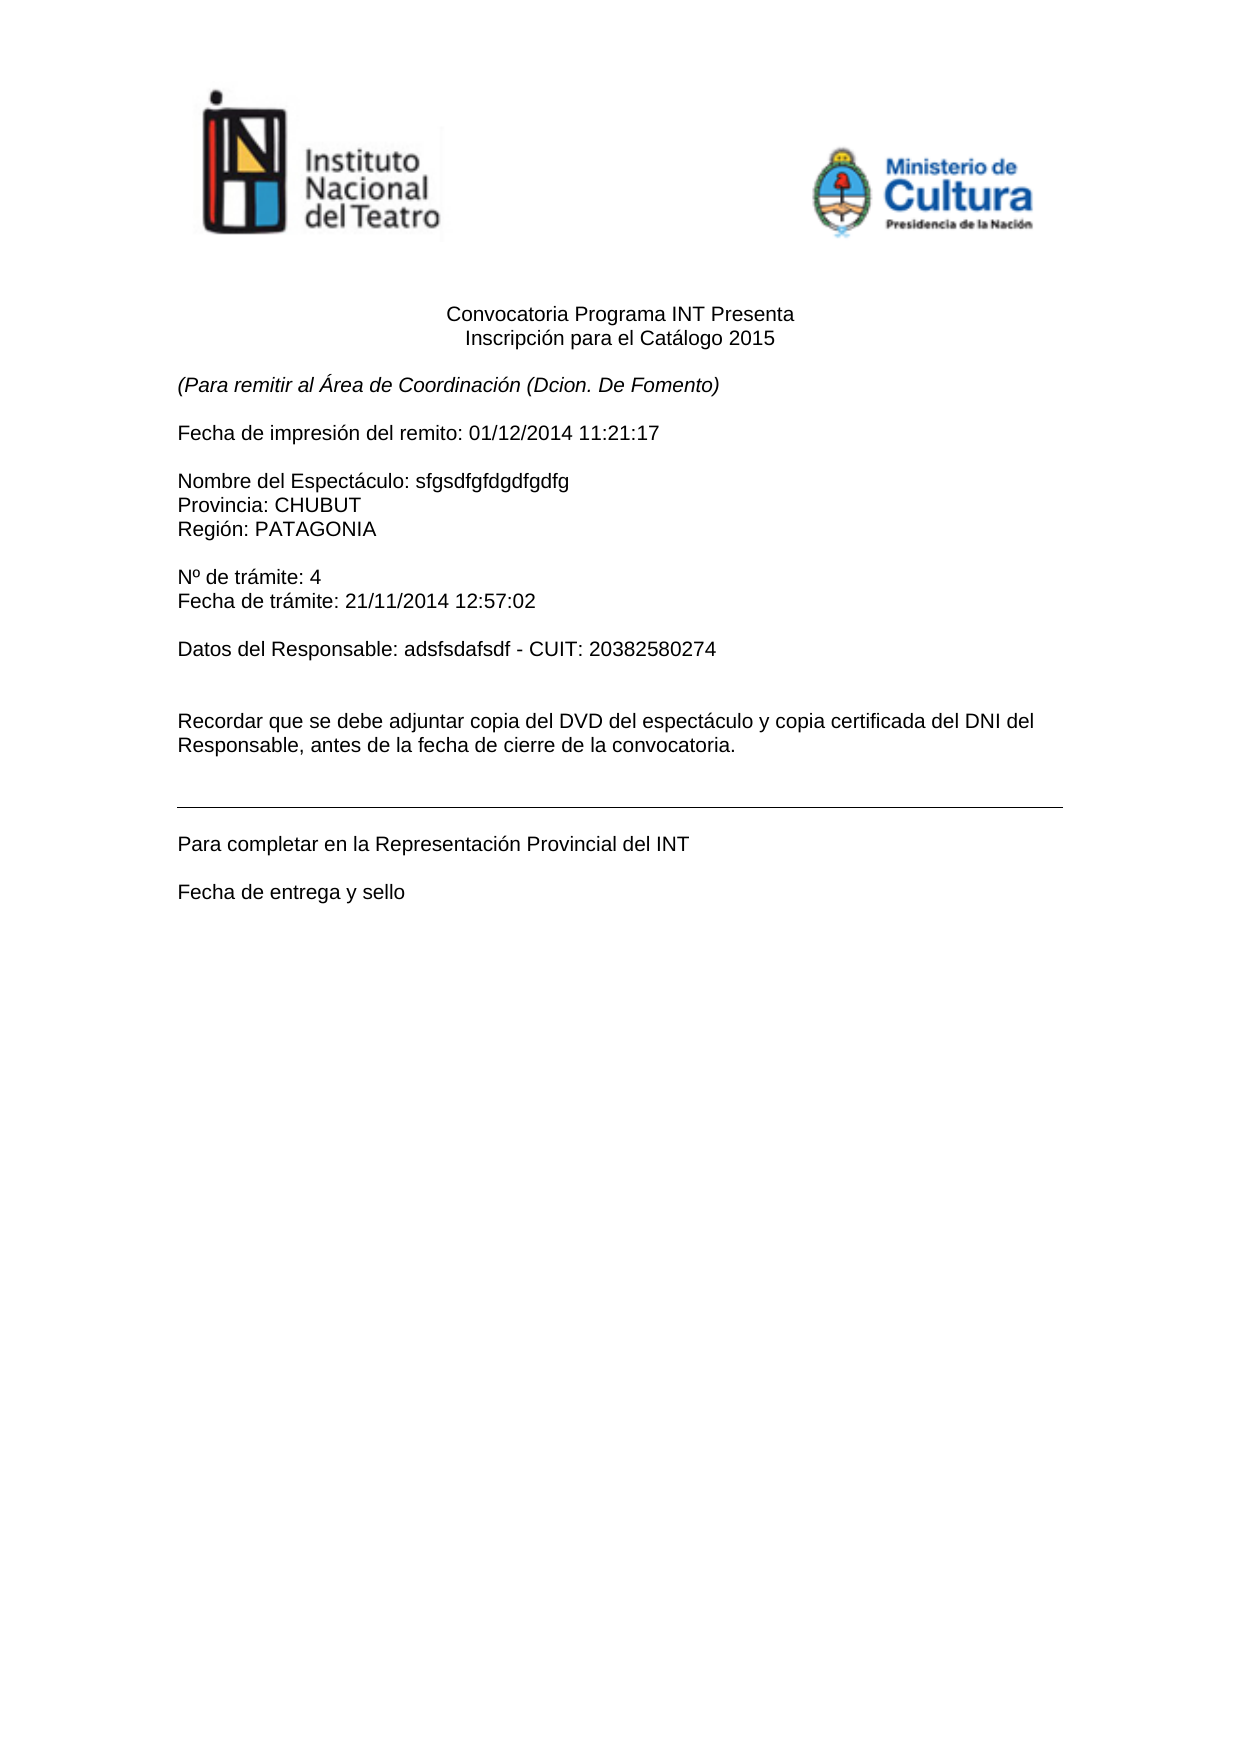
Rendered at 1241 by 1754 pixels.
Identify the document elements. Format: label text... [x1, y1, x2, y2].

picture [192, 81, 519, 242]
text Inscripción para el Catálogo 2015 [177, 325, 1063, 349]
picture [798, 141, 1048, 242]
text Nº de trámite: 4 [177, 565, 1063, 589]
text Convocatoria Programa INT Presenta [177, 301, 1063, 325]
text Datos del Responsable: adsfsdafsdf - CUIT: 20382580274 [177, 637, 1063, 661]
text Fecha de entrega y sello [177, 880, 1063, 904]
text Región: PATAGONIA [177, 517, 1063, 541]
text Provincia: CHUBUT [177, 493, 1063, 517]
text Recordar que se debe adjuntar copia del DVD del espectáculo y copia certificada del DNI del Responsable, antes de la fecha de cierre de la convocatoria. [177, 709, 1063, 757]
text Fecha de trámite: 21/11/2014 12:57:02 [177, 589, 1063, 613]
text Nombre del Espectáculo: sfgsdfgfdgdfgdfg [177, 469, 1063, 493]
text Para completar en la Representación Provincial del INT [177, 832, 1063, 856]
text Fecha de impresión del remito: 01/12/2014 11:21:17 [177, 421, 1063, 445]
text (Para remitir al Área de Coordinación (Dcion. De Fomento) [177, 373, 1063, 397]
